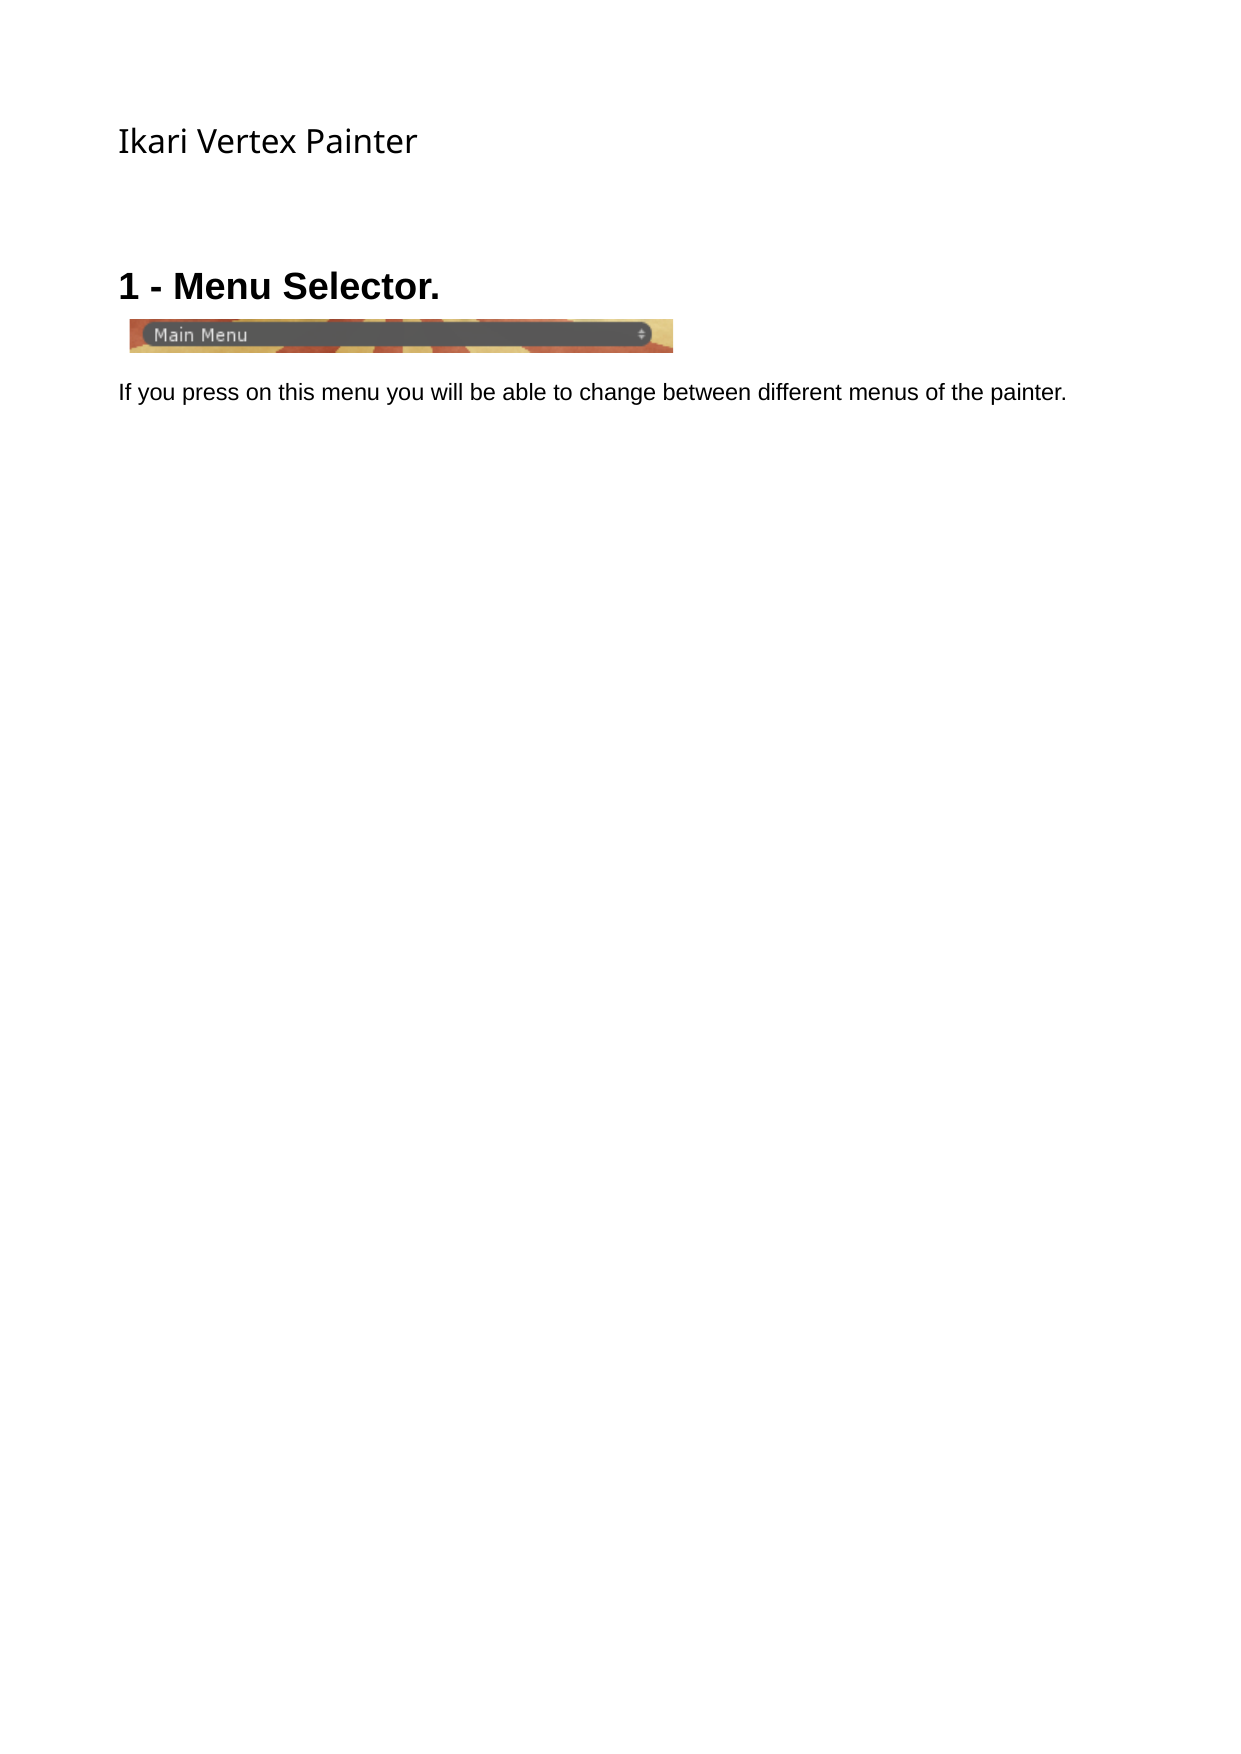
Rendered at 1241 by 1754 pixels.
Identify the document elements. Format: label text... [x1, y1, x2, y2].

text If you press on this menu you will be able to change between different menus of the painter. [118, 377, 1122, 406]
picture [129, 319, 674, 353]
subtitle 1 - Menu Selector. [118, 263, 1122, 307]
